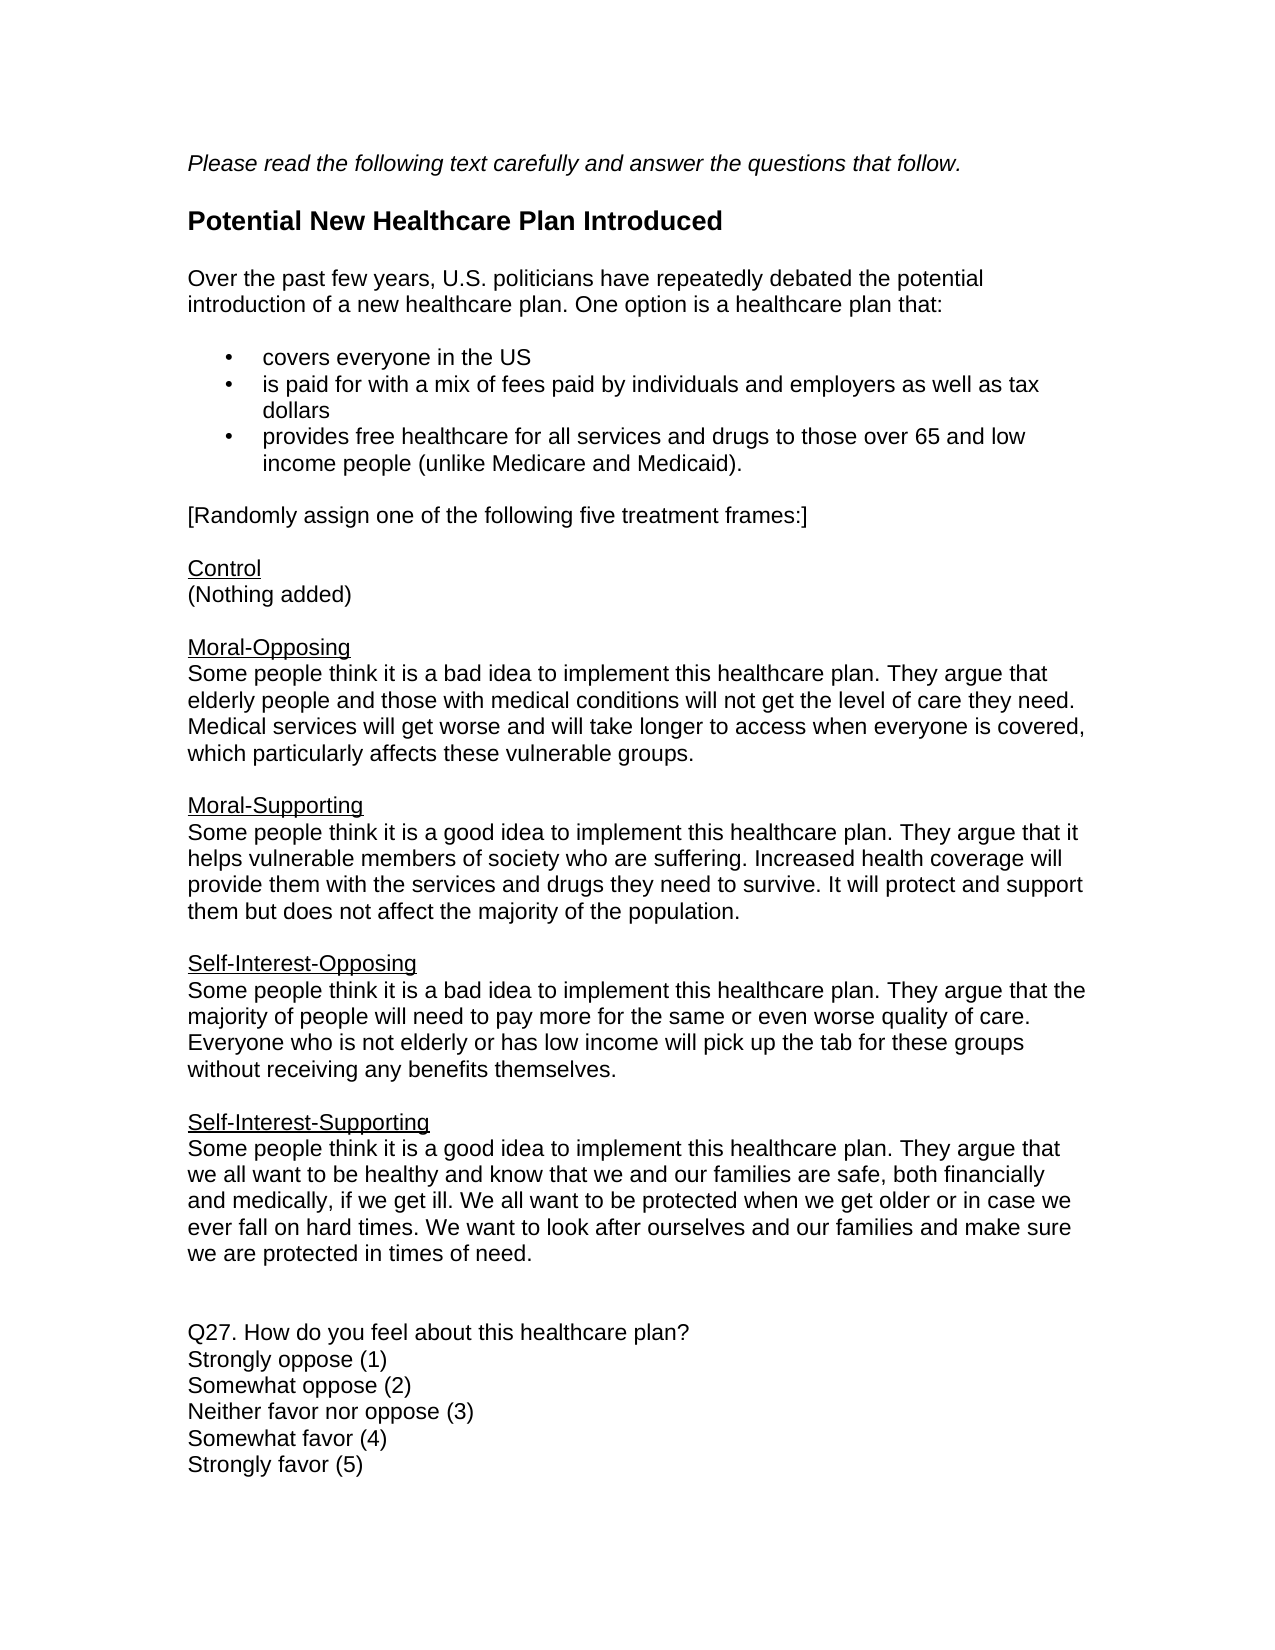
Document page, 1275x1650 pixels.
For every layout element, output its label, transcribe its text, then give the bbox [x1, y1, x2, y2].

text Some people think it is a good idea to implement this healthcare plan. They argue that we all want to be healthy and know that we and our families are safe, both financially and medically, if we get ill. We all want to be protected when we get older or in case we ever fall on hard times. We want to look after ourselves and our families and make sure we are protected in times of need. [187, 1135, 1087, 1267]
text Strongly oppose (1) [187, 1346, 1087, 1372]
text Control [187, 555, 1087, 581]
text Some people think it is a good idea to implement this healthcare plan. They argue that it helps vulnerable members of society who are suffering. Increased health coverage will provide them with the services and drugs they need to survive. It will protect and support them but does not affect the majority of the population. [187, 818, 1087, 924]
text Self-Interest-Supporting [187, 1108, 1087, 1135]
text Self-Interest-Opposing [187, 950, 1087, 977]
list is paid for with a mix of fees paid by individuals and employers as well as tax dollars [225, 371, 1087, 423]
text Some people think it is a bad idea to implement this healthcare plan. They argue that elderly people and those with medical conditions will not get the level of care they need. Medical services will get worse and will take longer to access when everyone is covered, which particularly affects these vulnerable groups. [187, 660, 1087, 766]
text Moral-Supporting [187, 792, 1087, 818]
text Some people think it is a bad idea to implement this healthcare plan. They argue that the majority of people will need to pay more for the same or even worse quality of care. Everyone who is not elderly or has low income will pick up the tab for these groups without receiving any benefits themselves. [187, 977, 1087, 1082]
text Potential New Healthcare Plan Introduced [187, 205, 1087, 236]
text Somewhat favor (4) [187, 1425, 1087, 1451]
text Over the past few years, U.S. politicians have repeatedly debated the potential introduction of a new healthcare plan. One option is a healthcare plan that: [187, 265, 1087, 318]
list provides free healthcare for all services and drugs to those over 65 and low income people (unlike Medicare and Medicaid). [225, 423, 1087, 476]
text Neither favor nor oppose (3) [187, 1398, 1087, 1425]
text Please read the following text carefully and answer the questions that follow. [187, 150, 1087, 176]
text (Nothing added) [187, 581, 1087, 608]
list covers everyone in the US [225, 344, 1087, 371]
text Strongly favor (5) [187, 1451, 1087, 1477]
text Somewhat oppose (2) [187, 1372, 1087, 1398]
text Moral-Opposing [187, 634, 1087, 660]
text [Randomly assign one of the following five treatment frames:] [187, 502, 1087, 529]
text Q27. How do you feel about this healthcare plan? [187, 1319, 1087, 1346]
